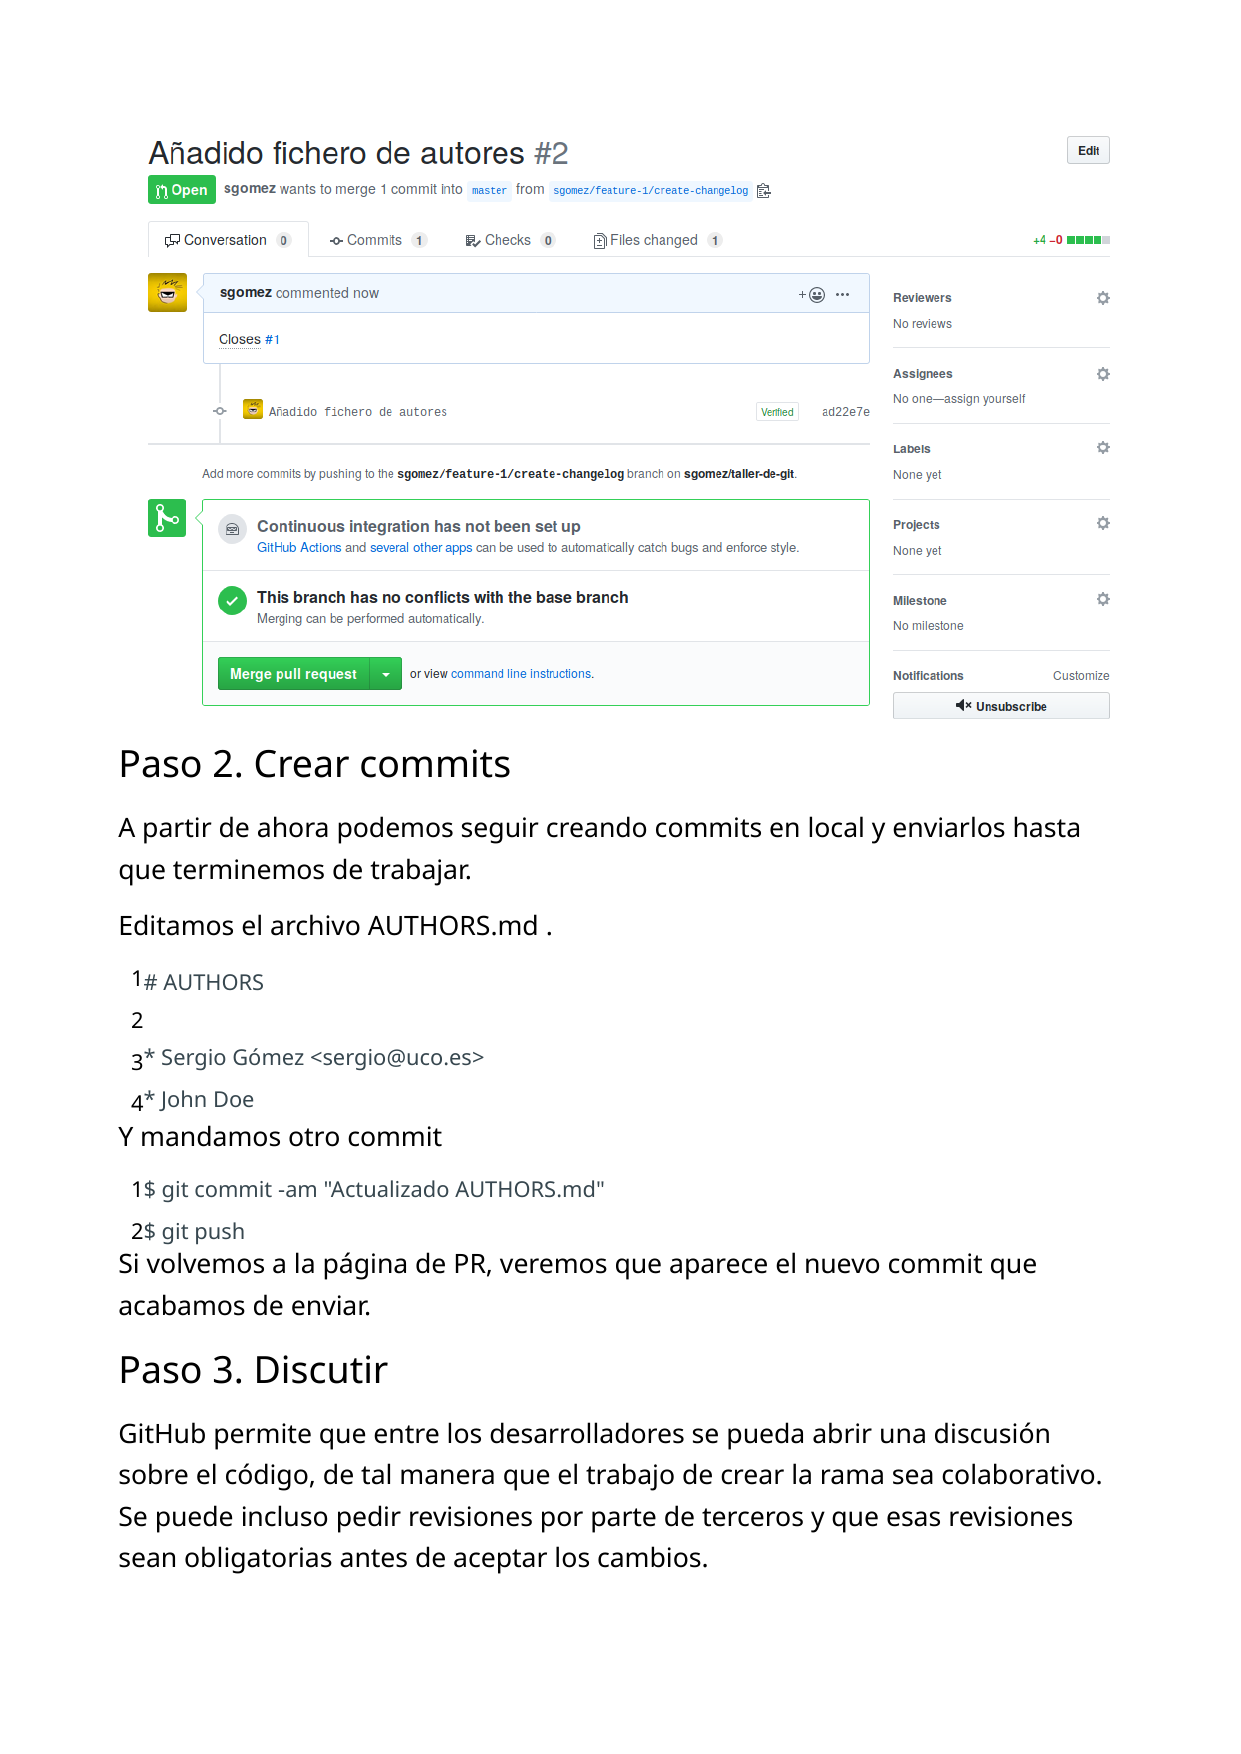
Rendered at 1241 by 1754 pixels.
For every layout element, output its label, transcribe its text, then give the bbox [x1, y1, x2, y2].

picture [118, 118, 1153, 719]
subtitle Paso 3. Discutir [118, 1343, 1122, 1394]
table_header $ git commit -am "Actualizado AUTHORS.md" $ git push [143, 1174, 691, 1246]
text Editamos el archivo AUTHORS.md . [118, 907, 1122, 943]
text GitHub permite que entre los desarrolladores se pueda abrir una discusión sobre el código, de tal manera que el trabajo de crear la rama sea colaborativo. Se puede incluso pedir revisiones por parte de terceros y que esas revisiones sean obligatorias antes de aceptar los cambios. [118, 1415, 1122, 1576]
table_header 1 2 [118, 1174, 143, 1246]
table_header # AUTHORS * Sergio Gómez <sergio@uco.es> * John Doe [143, 963, 549, 1118]
text Si volvemos a la página de PR, veremos que aparece el nuevo commit que acabamos de enviar. [118, 1246, 1122, 1323]
subtitle Paso 2. Crear commits [118, 738, 1122, 789]
text Y mandamos otro commit [118, 1118, 1122, 1154]
text A partir de ahora podemos seguir creando commits en local y enviarlos hasta que terminemos de trabajar. [118, 809, 1122, 887]
table_header 1 2 3 4 [118, 963, 143, 1118]
